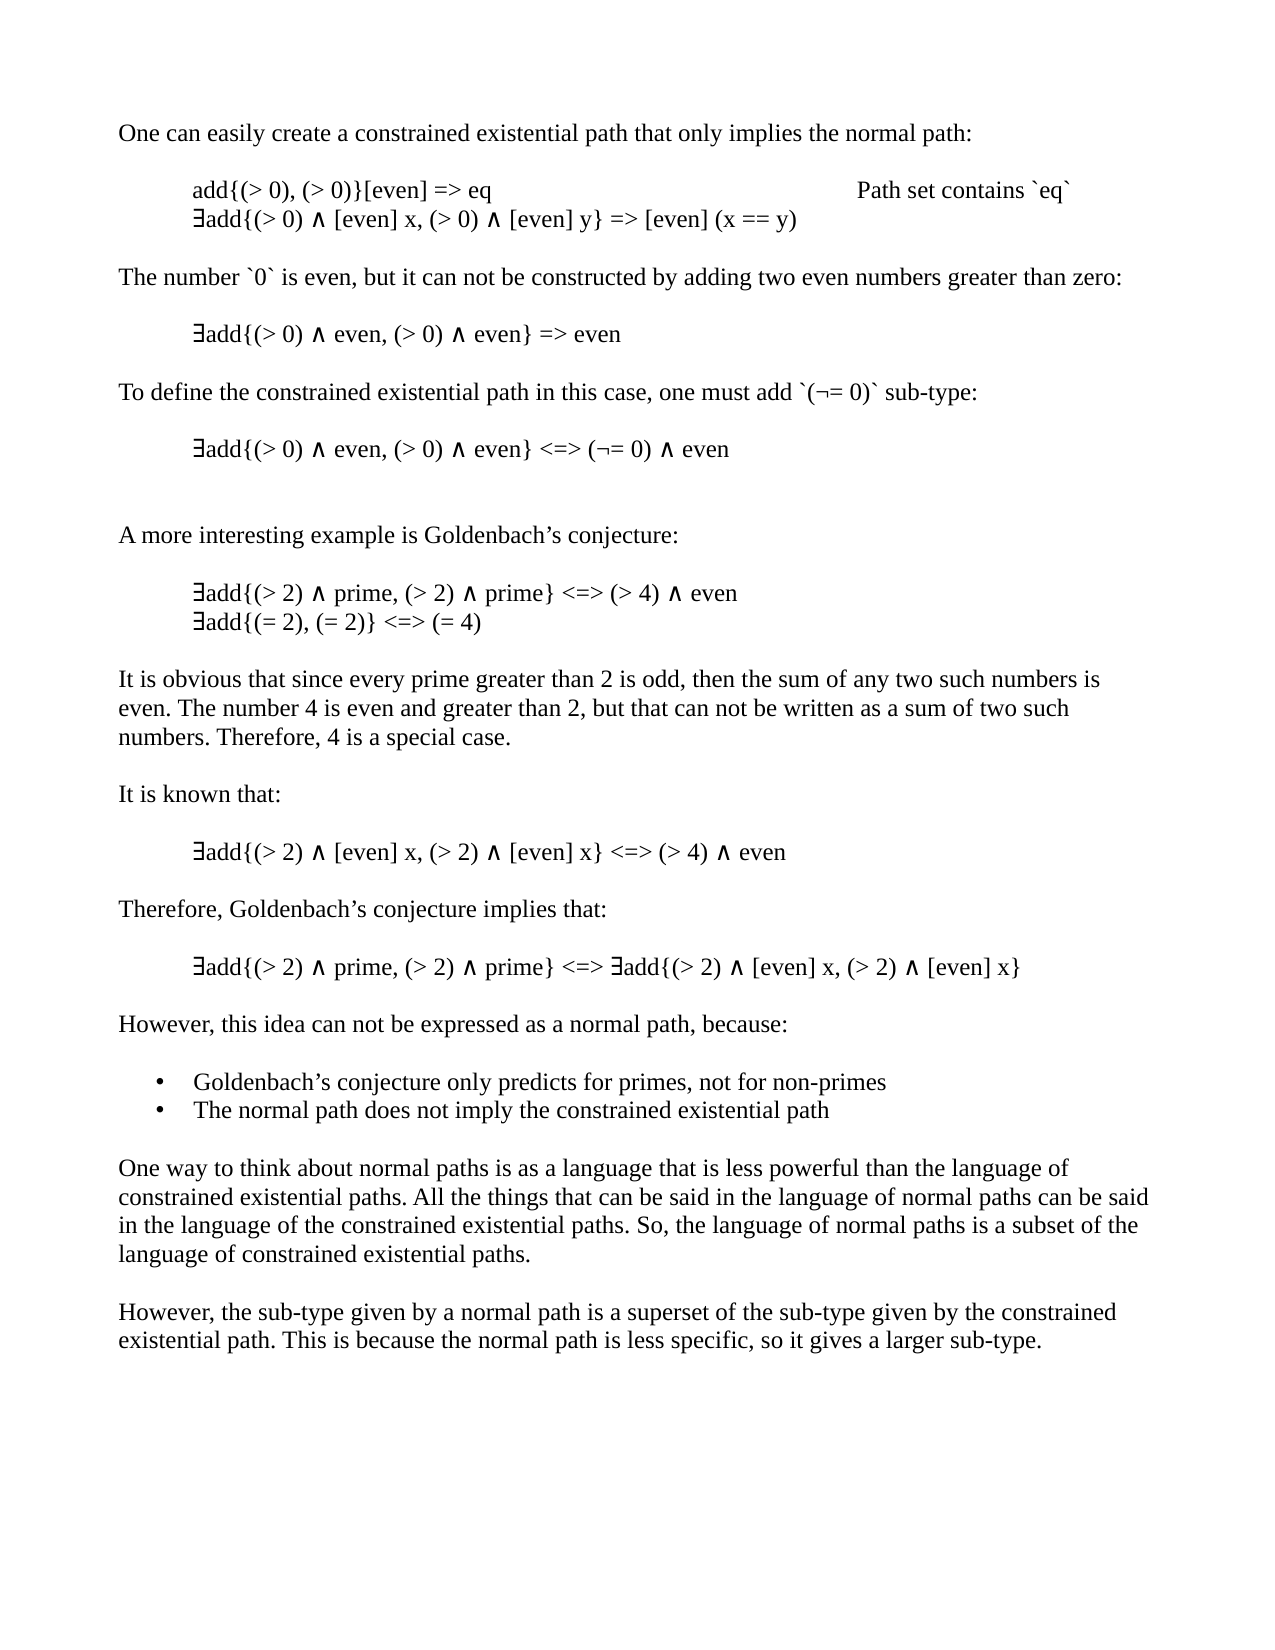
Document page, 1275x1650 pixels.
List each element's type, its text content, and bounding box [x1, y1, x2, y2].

text However, this idea can not be expressed as a normal path, because: [118, 1009, 1157, 1038]
text add{(> 0), (> 0)}[even] => eq Path set contains `eq` [118, 176, 1157, 204]
text ∃add{(> 2) ∧ prime, (> 2) ∧ prime} <=> ∃add{(> 2) ∧ [even] x, (> 2) ∧ [even] x} [118, 952, 1157, 981]
text To define the constrained existential path in this case, one must add `(¬= 0)` sub-type: [118, 377, 1157, 406]
text It is obvious that since every prime greater than 2 is odd, then the sum of any two such numbers is even. The number 4 is even and greater than 2, but that can not be written as a sum of two such numbers. Therefore, 4 is a special case. [118, 664, 1157, 751]
text Therefore, Goldenbach’s conjecture implies that: [118, 894, 1157, 923]
text It is known that: [118, 779, 1157, 808]
text ∃add{(> 0) ∧ [even] x, (> 0) ∧ [even] y} => [even] (x == y) [118, 204, 1157, 233]
text ∃add{(> 2) ∧ [even] x, (> 2) ∧ [even] x} <=> (> 4) ∧ even [118, 837, 1157, 866]
list Goldenbach’s conjecture only predicts for primes, not for non-primes [156, 1067, 1157, 1096]
text ∃add{(= 2), (= 2)} <=> (= 4) [118, 607, 1157, 636]
list The normal path does not imply the constrained existential path [156, 1096, 1157, 1124]
text One way to think about normal paths is as a language that is less powerful than the language of constrained existential paths. All the things that can be said in the language of normal paths can be said in the language of the constrained existential paths. So, the language of normal paths is a subset of the language of constrained existential paths. [118, 1153, 1157, 1268]
text However, the sub-type given by a normal path is a superset of the sub-type given by the constrained existential path. This is because the normal path is less specific, so it gives a larger sub-type. [118, 1297, 1157, 1354]
text ∃add{(> 2) ∧ prime, (> 2) ∧ prime} <=> (> 4) ∧ even [118, 578, 1157, 607]
text The number `0` is even, but it can not be constructed by adding two even numbers greater than zero: [118, 262, 1157, 291]
text A more interesting example is Goldenbach’s conjecture: [118, 521, 1157, 549]
text ∃add{(> 0) ∧ even, (> 0) ∧ even} <=> (¬= 0) ∧ even [118, 434, 1157, 463]
text One can easily create a constrained existential path that only implies the normal path: [118, 118, 1157, 147]
text ∃add{(> 0) ∧ even, (> 0) ∧ even} => even [118, 319, 1157, 348]
